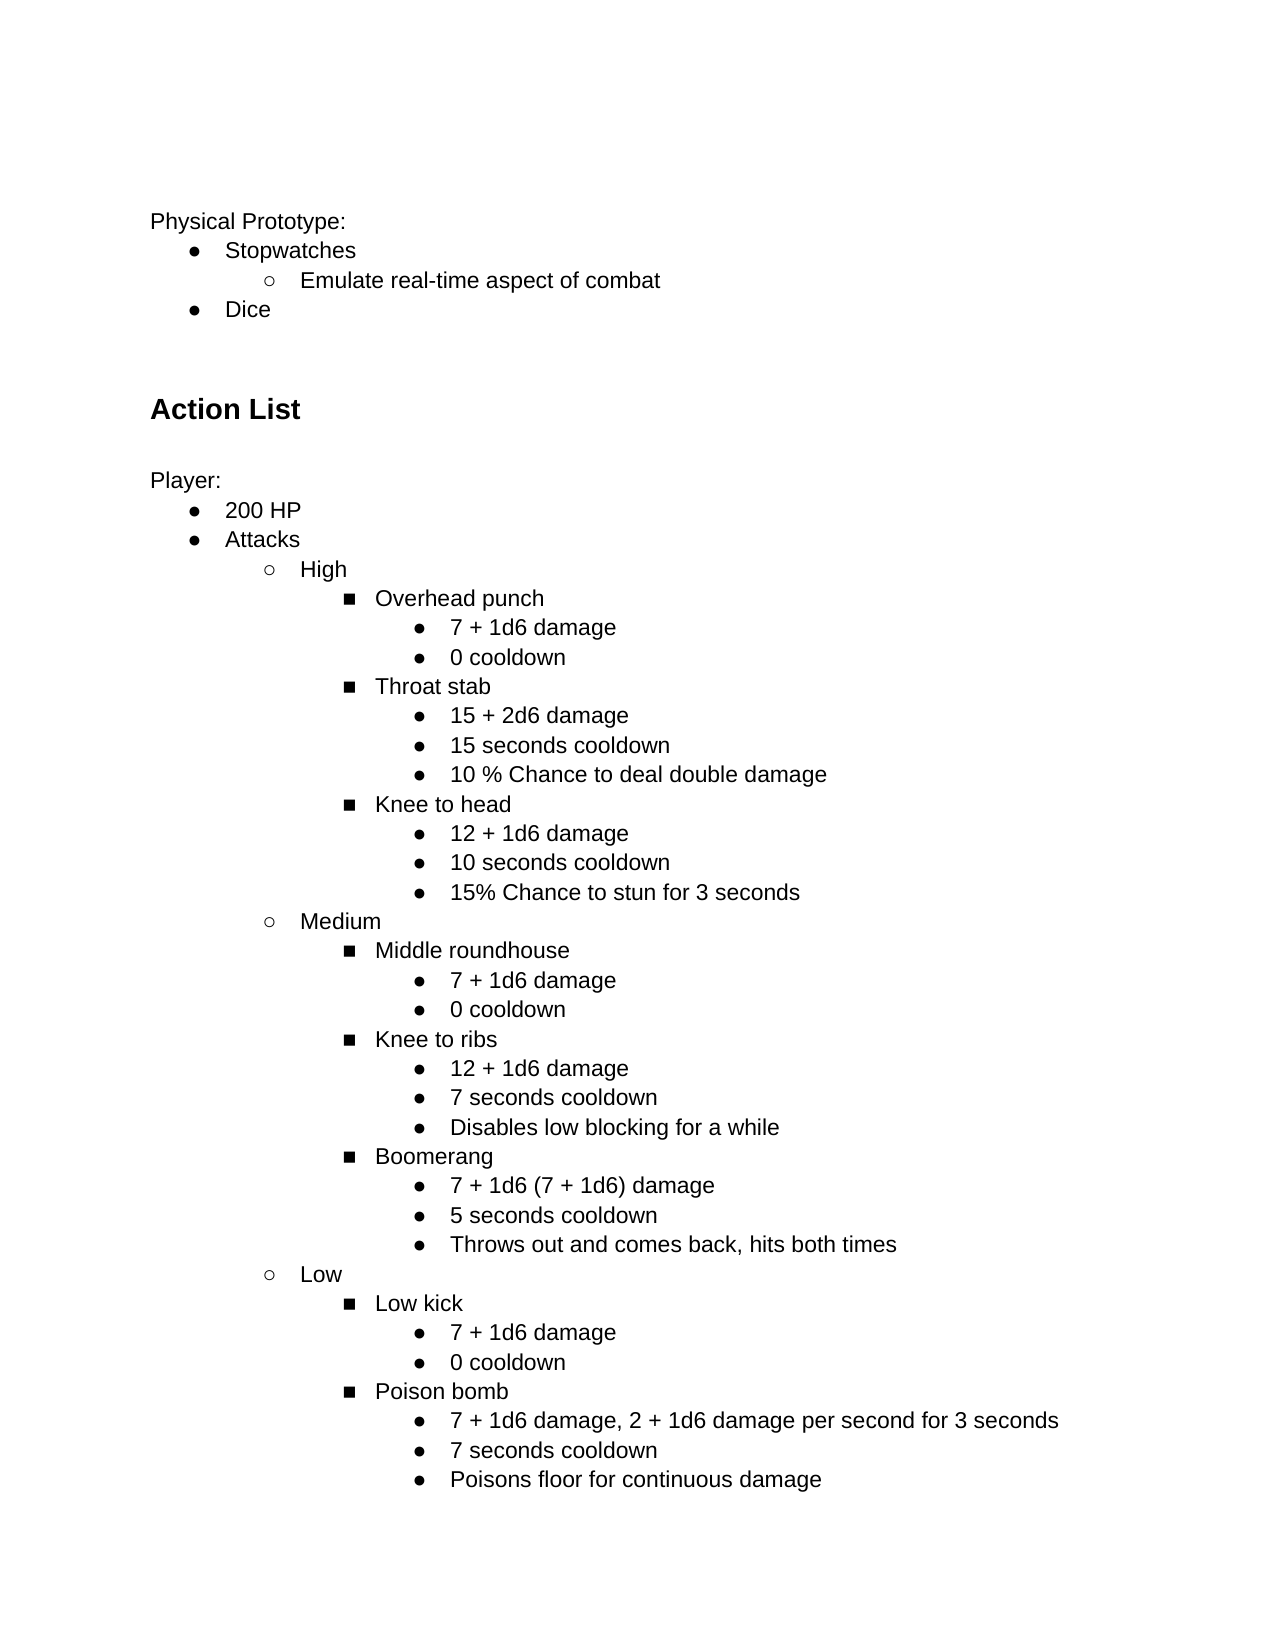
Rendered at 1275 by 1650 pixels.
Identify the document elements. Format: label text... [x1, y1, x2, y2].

list 7 + 1d6 damage [412, 615, 1125, 641]
list 12 + 1d6 damage [412, 821, 1125, 846]
list Boomerang [150, 1144, 1125, 1169]
text Player: [150, 468, 1125, 494]
list 7 + 1d6 (7 + 1d6) damage [412, 1173, 1125, 1199]
list 0 cooldown [412, 1349, 1125, 1375]
list Throat stab [150, 674, 1125, 699]
list 12 + 1d6 damage [412, 1056, 1125, 1081]
list Disables low blocking for a while [412, 1114, 1125, 1140]
list 0 cooldown [412, 997, 1125, 1023]
list Emulate real-time aspect of combat [262, 267, 1125, 293]
list 7 seconds cooldown [412, 1085, 1125, 1111]
list Overhead punch [150, 586, 1125, 611]
list 7 + 1d6 damage [412, 968, 1125, 993]
list 15 seconds cooldown [412, 733, 1125, 758]
list 15% Chance to stun for 3 seconds [412, 879, 1125, 905]
text Physical Prototype: [150, 209, 1125, 234]
list Dice [187, 297, 1125, 322]
subtitle Action List [150, 393, 1125, 426]
list 15 + 2d6 damage [412, 703, 1125, 729]
list 7 + 1d6 damage [412, 1320, 1125, 1346]
list Low kick [150, 1291, 1125, 1316]
list Knee to ribs [150, 1026, 1125, 1052]
list Stopwatches [187, 238, 1125, 264]
list Throws out and comes back, hits both times [412, 1232, 1125, 1258]
list 200 HP [187, 498, 1125, 523]
list 10 seconds cooldown [412, 850, 1125, 876]
list Middle roundhouse [150, 938, 1125, 964]
list 10 % Chance to deal double damage [412, 762, 1125, 788]
list Attacks [187, 527, 1125, 553]
list 7 + 1d6 damage, 2 + 1d6 damage per second for 3 seconds [412, 1408, 1125, 1434]
list Medium [262, 909, 1125, 934]
list High [262, 556, 1125, 582]
list Poison bomb [150, 1379, 1125, 1404]
list Low [262, 1261, 1125, 1287]
list Poisons floor for continuous damage [412, 1467, 1125, 1493]
list 5 seconds cooldown [412, 1203, 1125, 1228]
list 0 cooldown [412, 644, 1125, 670]
list 7 seconds cooldown [412, 1438, 1125, 1463]
list Knee to head [150, 791, 1125, 817]
